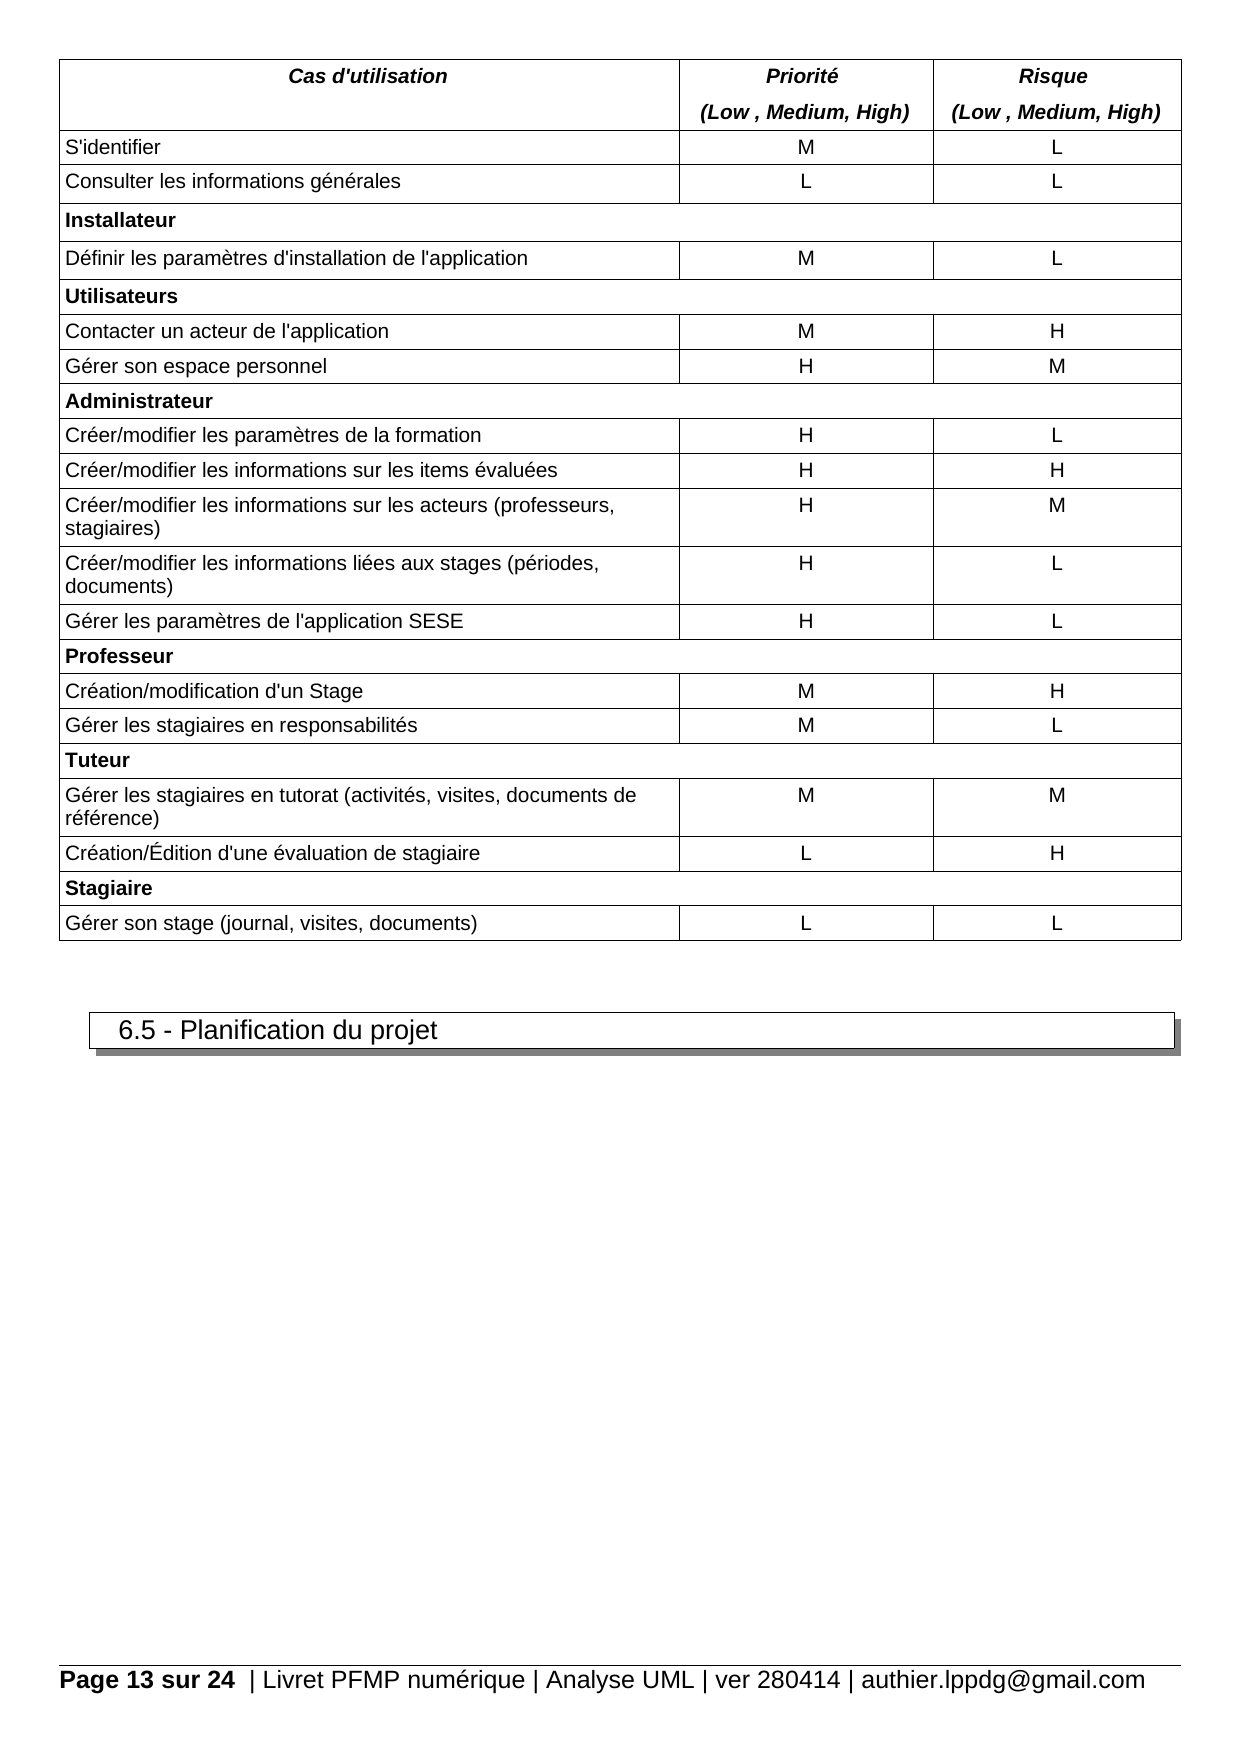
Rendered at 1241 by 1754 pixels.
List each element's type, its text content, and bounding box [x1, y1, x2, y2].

table_cell Gérer les stagiaires en tutorat (activités, visites, documents de référence) [60, 779, 679, 836]
table_cell Stagiaire [60, 872, 1181, 905]
table_cell L [680, 165, 933, 203]
table_cell Gérer les paramètres de l'application SESE [60, 605, 679, 639]
table_cell M [934, 779, 1181, 836]
table_cell Utilisateurs [60, 280, 1181, 314]
table_cell Définir les paramètres d'installation de l'application [60, 242, 679, 279]
table_cell Consulter les informations générales [60, 165, 679, 203]
table_cell M [934, 489, 1181, 546]
table_header Priorité (Low , Medium, High) [680, 60, 933, 130]
table_cell M [680, 779, 933, 836]
table_cell H [934, 454, 1181, 488]
table_cell H [680, 605, 933, 639]
table_cell L [934, 605, 1181, 639]
table_cell M [680, 709, 933, 743]
table_cell M [680, 674, 933, 708]
table_cell Gérer les stagiaires en responsabilités [60, 709, 679, 743]
table_cell Créer/modifier les informations liées aux stages (périodes, documents) [60, 547, 679, 604]
table_cell L [680, 906, 933, 940]
table_cell L [680, 837, 933, 871]
table_cell H [934, 837, 1181, 871]
table_cell H [934, 674, 1181, 708]
table_cell H [680, 419, 933, 453]
table_cell H [680, 454, 933, 488]
table_cell Gérer son espace personnel [60, 350, 679, 383]
table_cell L [934, 709, 1181, 743]
subtitle Planification du projet [90, 1013, 1173, 1048]
table_cell Installateur [60, 204, 1181, 241]
table_cell Création/Édition d'une évaluation de stagiaire [60, 837, 679, 871]
table_header Risque (Low , Medium, High) [934, 60, 1181, 130]
table_cell Professeur [60, 640, 1181, 673]
table_cell L [934, 242, 1181, 279]
table_cell L [934, 165, 1181, 203]
table_cell Créer/modifier les informations sur les items évaluées [60, 454, 679, 488]
table_cell Création/modification d'un Stage [60, 674, 679, 708]
table_cell L [934, 419, 1181, 453]
table_cell L [934, 547, 1181, 604]
table_cell H [680, 489, 933, 546]
table_cell L [934, 906, 1181, 940]
table_cell Contacter un acteur de l'application [60, 315, 679, 349]
table_cell H [680, 547, 933, 604]
table_cell Tuteur [60, 744, 1181, 778]
table_cell Gérer son stage (journal, visites, documents) [60, 906, 679, 940]
table_header Cas d'utilisation [60, 60, 679, 130]
table_cell H [934, 315, 1181, 349]
table_cell L [934, 131, 1181, 164]
table_cell M [680, 242, 933, 279]
table_cell M [680, 131, 933, 164]
table_cell S'identifier [60, 131, 679, 164]
table_cell Créer/modifier les informations sur les acteurs (professeurs, stagiaires) [60, 489, 679, 546]
table_cell Administrateur [60, 384, 1181, 418]
table_cell Créer/modifier les paramètres de la formation [60, 419, 679, 453]
table_cell H [680, 350, 933, 383]
table_cell M [934, 350, 1181, 383]
table_cell M [680, 315, 933, 349]
